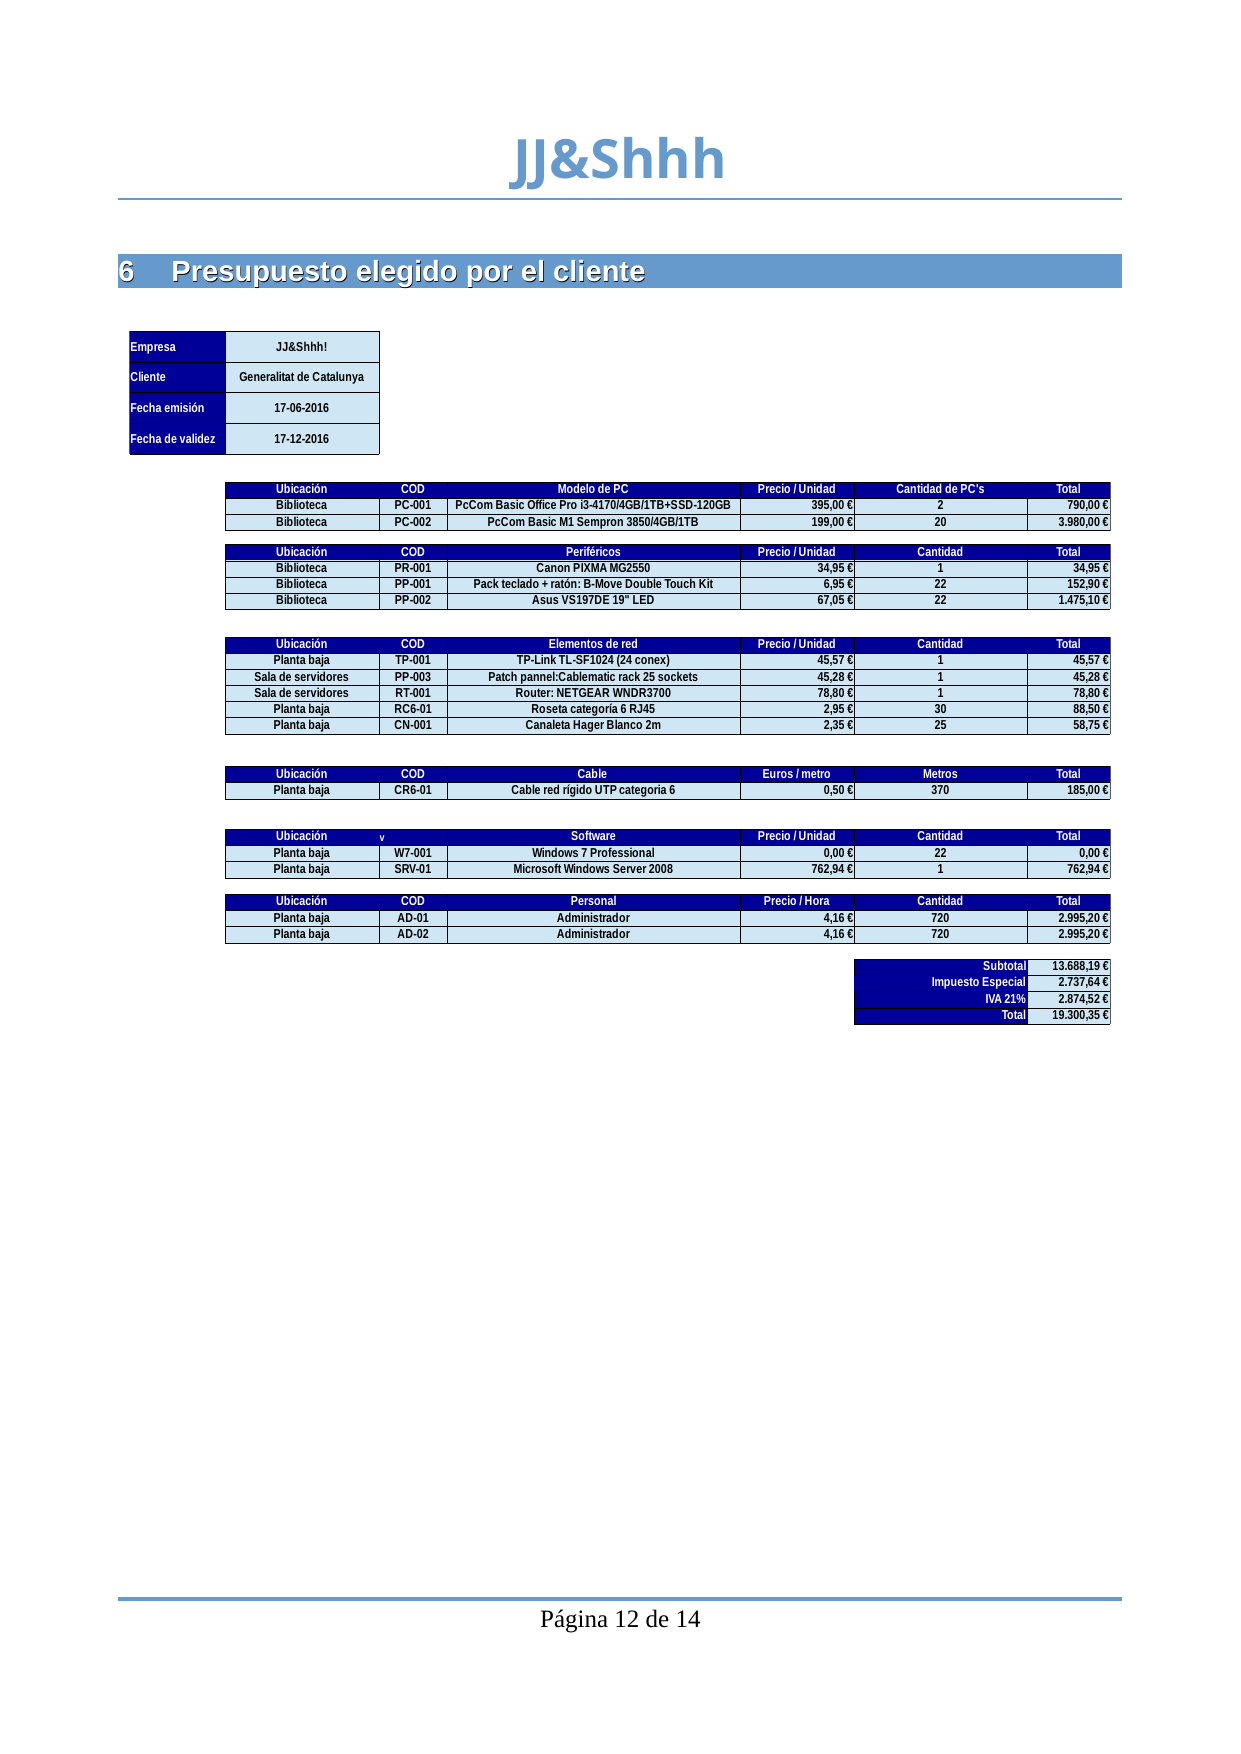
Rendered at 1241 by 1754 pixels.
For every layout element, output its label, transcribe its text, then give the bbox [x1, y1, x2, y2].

subtitle Presupuesto elegido por el cliente [118, 254, 1122, 288]
